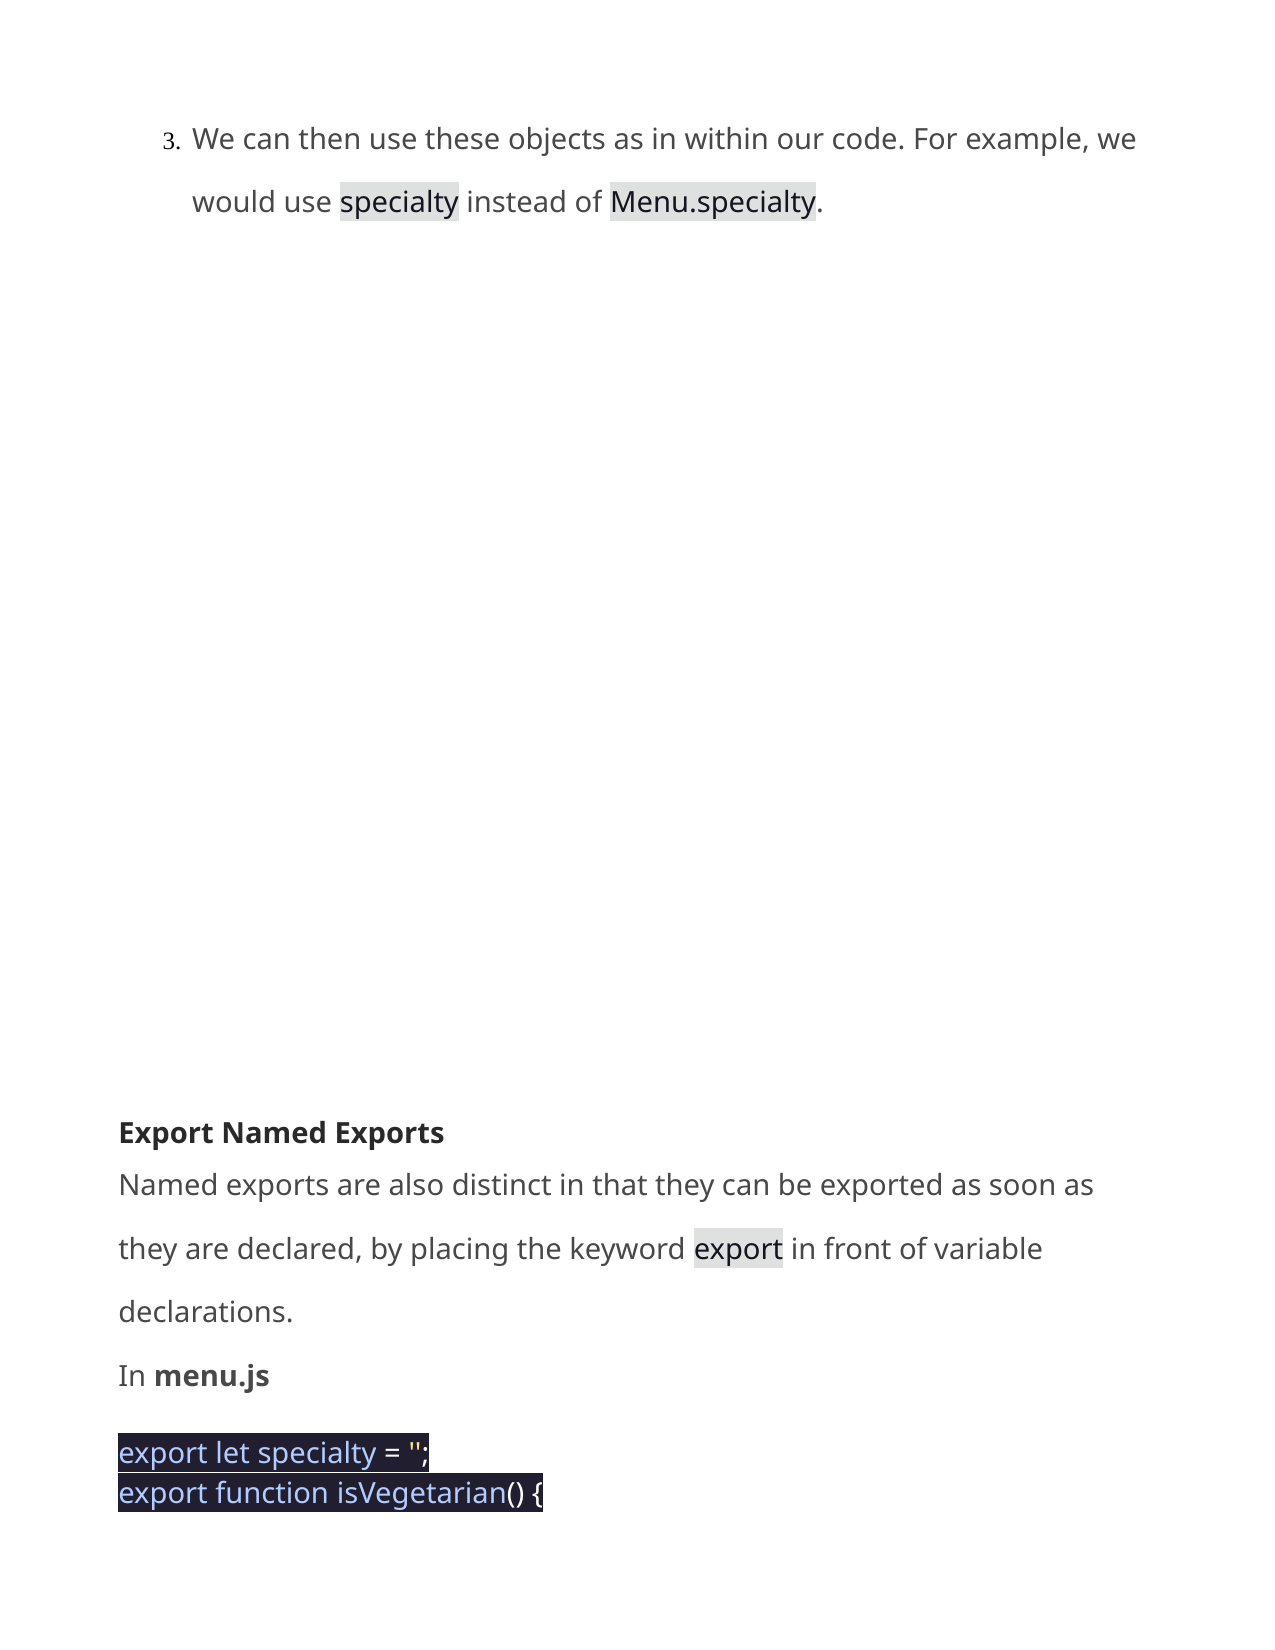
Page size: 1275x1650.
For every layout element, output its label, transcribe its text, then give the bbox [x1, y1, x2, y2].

list We can then use these objects as in within our code. For example, we would use specialty instead of Menu.specialty. [162, 118, 1157, 221]
text export let specialty = ''; [118, 1433, 1157, 1472]
text Named exports are also distinct in that they can be exported as soon as they are declared, by placing the keyword export in front of variable declarations. [118, 1164, 1157, 1331]
text In menu.js [118, 1355, 1157, 1394]
text export function isVegetarian() { [118, 1472, 1157, 1512]
subtitle Export Named Exports [118, 1112, 1157, 1152]
